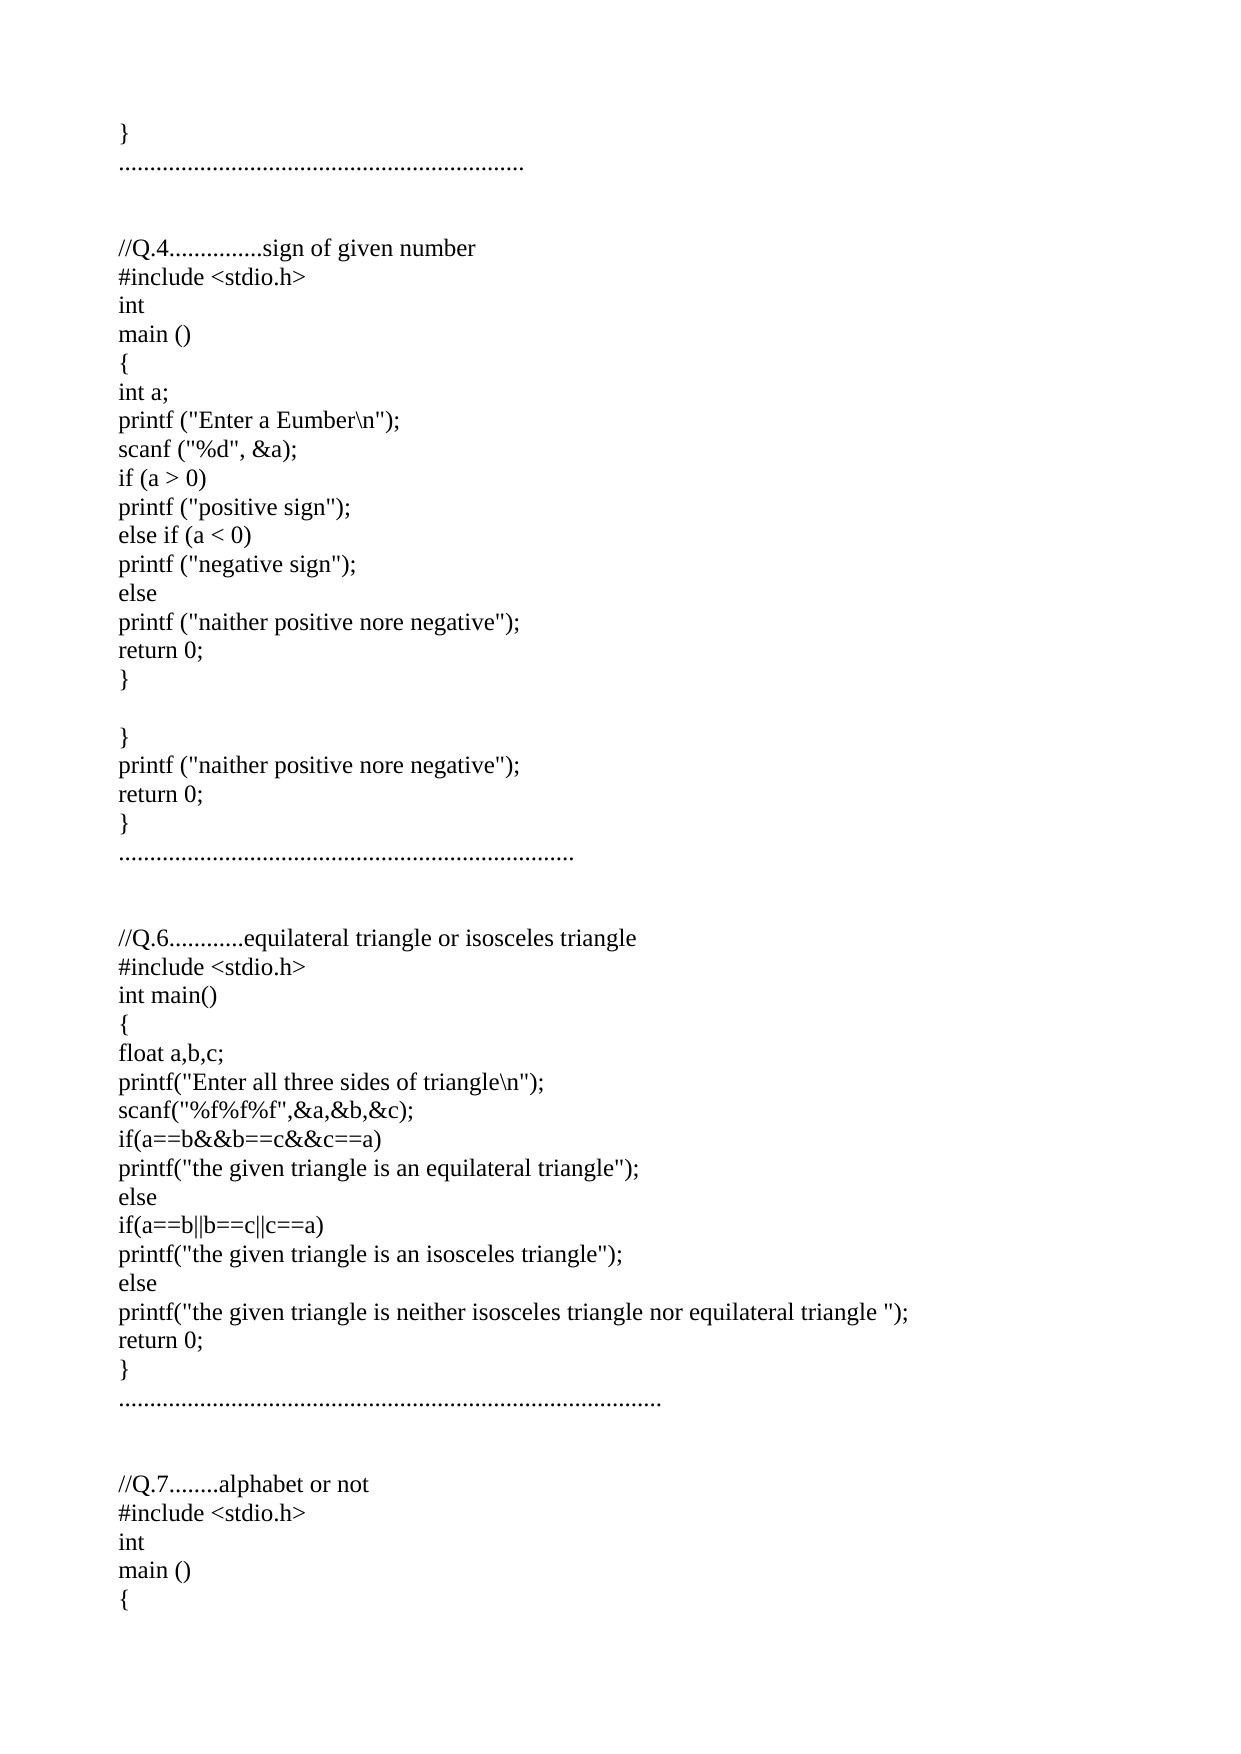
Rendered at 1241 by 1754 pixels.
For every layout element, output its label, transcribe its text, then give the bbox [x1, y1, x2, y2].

text //Q.4...............sign of given number [118, 233, 1122, 262]
text return 0; [118, 636, 1122, 664]
text printf ("negative sign"); [118, 549, 1122, 578]
text } [118, 664, 1122, 693]
text } [118, 722, 1122, 751]
text ......................................................................... [118, 837, 1122, 866]
text int [118, 1527, 1122, 1556]
text int main() [118, 981, 1122, 1009]
text } [118, 118, 1122, 147]
text #include <stdio.h> [118, 262, 1122, 291]
text else if (a < 0) [118, 521, 1122, 549]
text //Q.6............equilateral triangle or isosceles triangle [118, 923, 1122, 952]
text printf ("Enter a Eumber\n"); [118, 406, 1122, 434]
text printf("Enter all three sides of triangle\n"); [118, 1067, 1122, 1096]
text float a,b,c; [118, 1038, 1122, 1067]
text if (a > 0) [118, 463, 1122, 492]
text { [118, 348, 1122, 377]
text if(a==b||b==c||c==a) [118, 1211, 1122, 1239]
text ................................................................. [118, 147, 1122, 176]
text ....................................................................................... [118, 1383, 1122, 1412]
text } [118, 808, 1122, 837]
text printf("the given triangle is an isosceles triangle"); [118, 1239, 1122, 1268]
text scanf("%f%f%f",&a,&b,&c); [118, 1096, 1122, 1124]
text #include <stdio.h> [118, 1498, 1122, 1527]
text int [118, 291, 1122, 319]
text #include <stdio.h> [118, 952, 1122, 981]
text //Q.7........alphabet or not [118, 1469, 1122, 1498]
text return 0; [118, 779, 1122, 808]
text printf ("naither positive nore negative"); [118, 607, 1122, 636]
text printf ("positive sign"); [118, 492, 1122, 521]
text else [118, 578, 1122, 607]
text main () [118, 1556, 1122, 1584]
text else [118, 1268, 1122, 1297]
text } [118, 1354, 1122, 1383]
text int a; [118, 377, 1122, 406]
text printf ("naither positive nore negative"); [118, 751, 1122, 779]
text printf("the given triangle is an equilateral triangle"); [118, 1153, 1122, 1182]
text if(a==b&&b==c&&c==a) [118, 1124, 1122, 1153]
text else [118, 1182, 1122, 1211]
text scanf ("%d", &a); [118, 434, 1122, 463]
text { [118, 1009, 1122, 1038]
text { [118, 1584, 1122, 1613]
text main () [118, 319, 1122, 348]
text return 0; [118, 1326, 1122, 1354]
text printf("the given triangle is neither isosceles triangle nor equilateral triangle "); [118, 1297, 1122, 1326]
